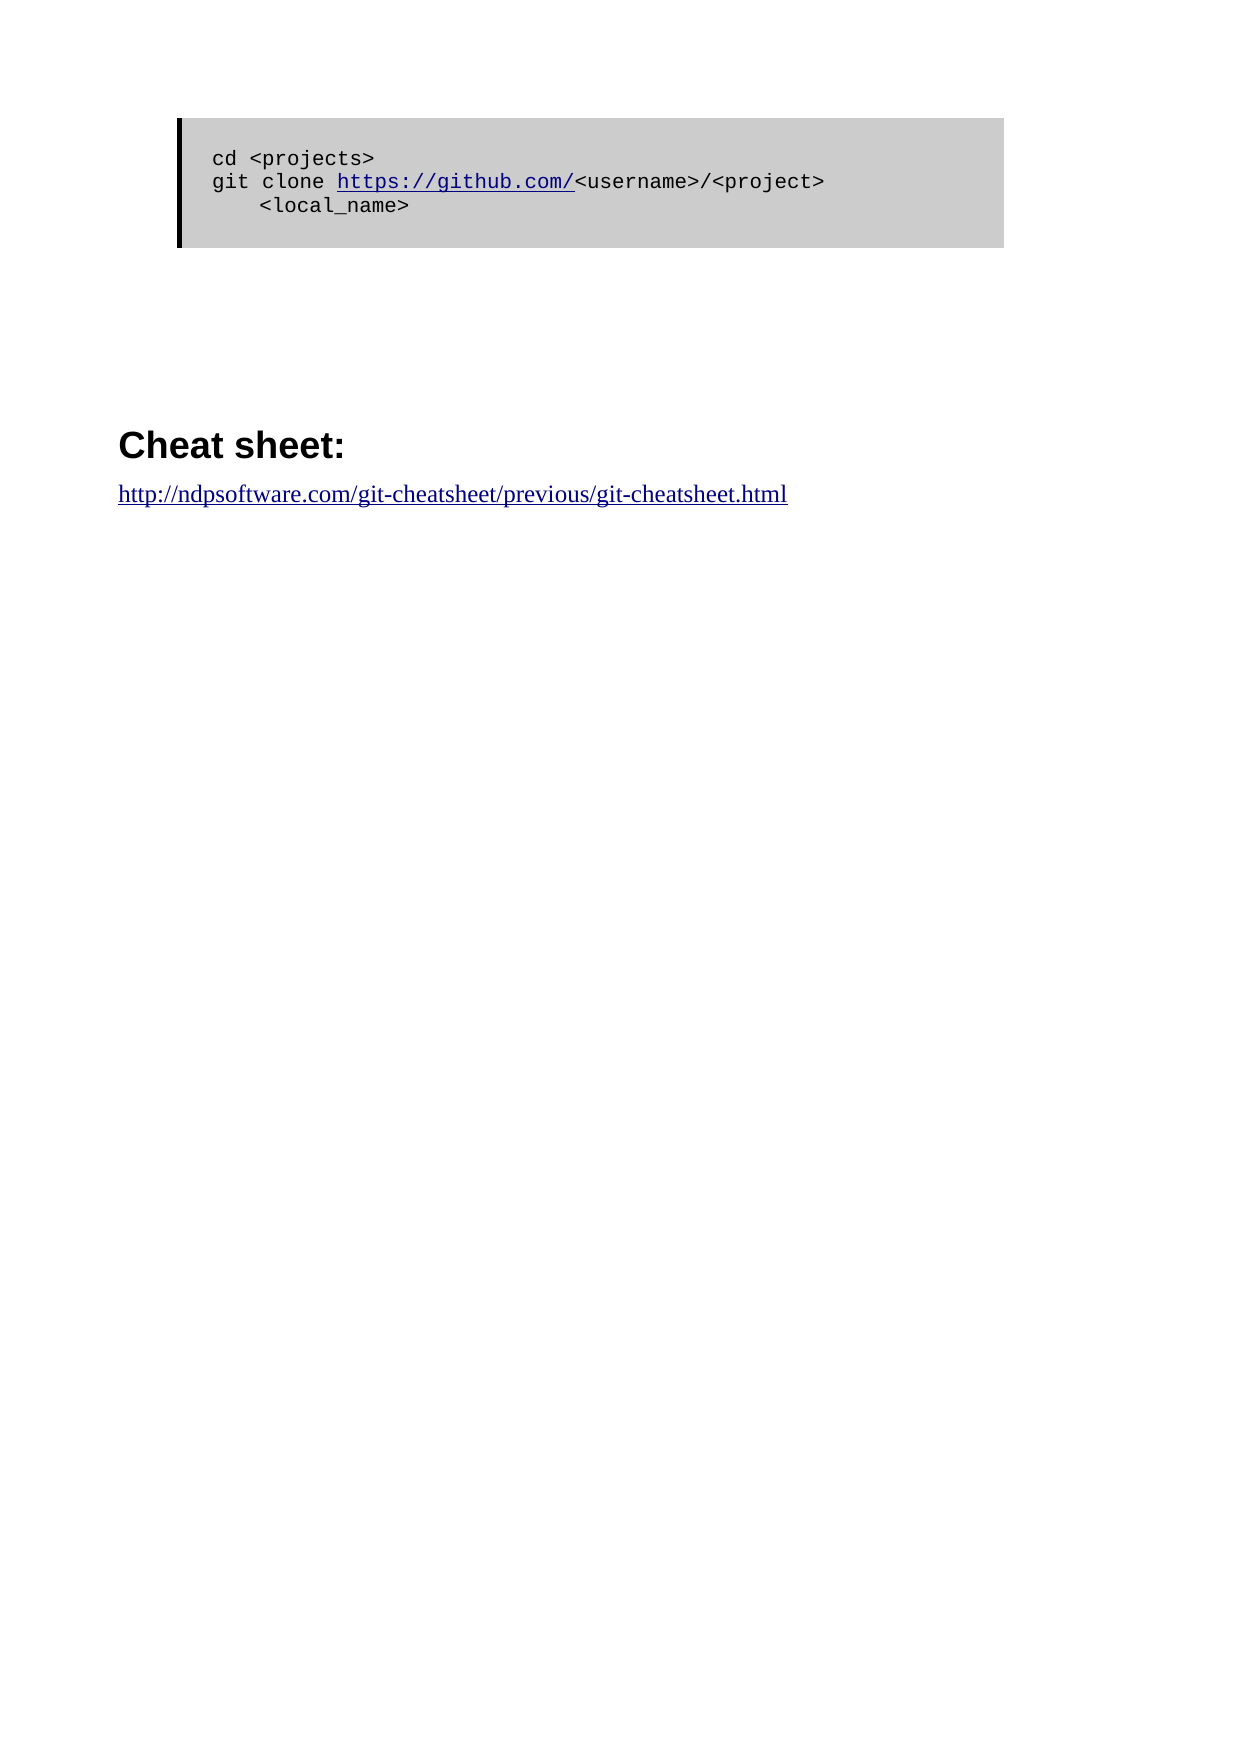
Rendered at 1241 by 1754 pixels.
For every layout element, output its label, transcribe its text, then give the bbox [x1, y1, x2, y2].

subtitle Cheat sheet: [118, 423, 1122, 466]
text git clone https://github.com/<username>/<project> <local_name> [182, 171, 1004, 248]
text cd <projects> [182, 118, 1004, 171]
text http://ndpsoftware.com/git-cheatsheet/previous/git-cheatsheet.html [118, 479, 1122, 508]
